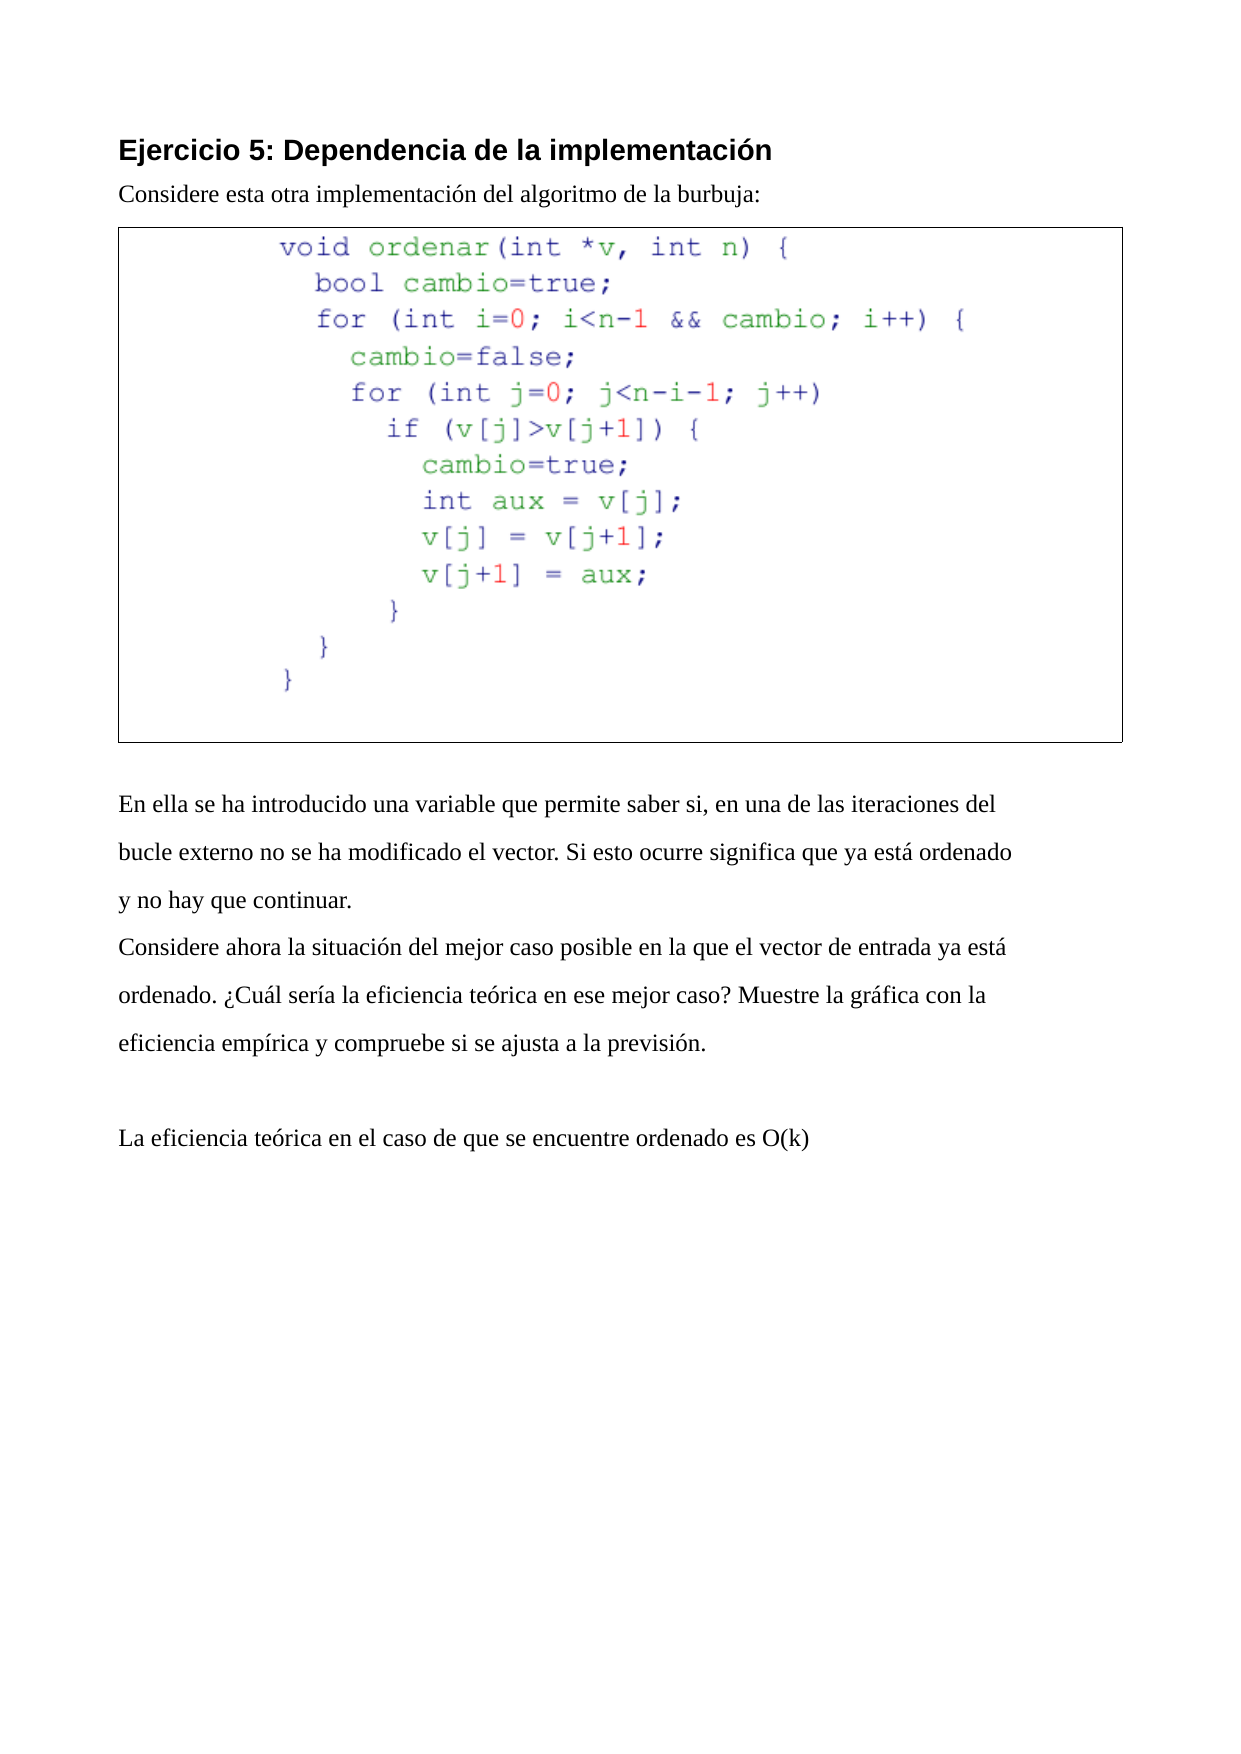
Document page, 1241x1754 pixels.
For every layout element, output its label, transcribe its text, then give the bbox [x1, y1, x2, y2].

subtitle Ejercicio 5: Dependencia de la implementación [118, 133, 1122, 166]
table_header [119, 228, 1122, 742]
text En ella se ha introducido una variable que permite saber si, en una de las iteraciones del [118, 789, 1122, 818]
picture [173, 232, 1067, 708]
text La eficiencia teórica en el caso de que se encuentre ordenado es O(k) [118, 1123, 1122, 1152]
text ordenado. ¿Cuál sería la eficiencia teórica en ese mejor caso? Muestre la gráfica con la [118, 980, 1122, 1009]
text Considere esta otra implementación del algoritmo de la burbuja: [118, 179, 1122, 208]
text Considere ahora la situación del mejor caso posible en la que el vector de entrada ya está [118, 932, 1122, 961]
text eficiencia empírica y compruebe si se ajusta a la previsión. [118, 1028, 1122, 1056]
text bucle externo no se ha modificado el vector. Si esto ocurre significa que ya está ordenado [118, 837, 1122, 866]
text y no hay que continuar. [118, 885, 1122, 913]
